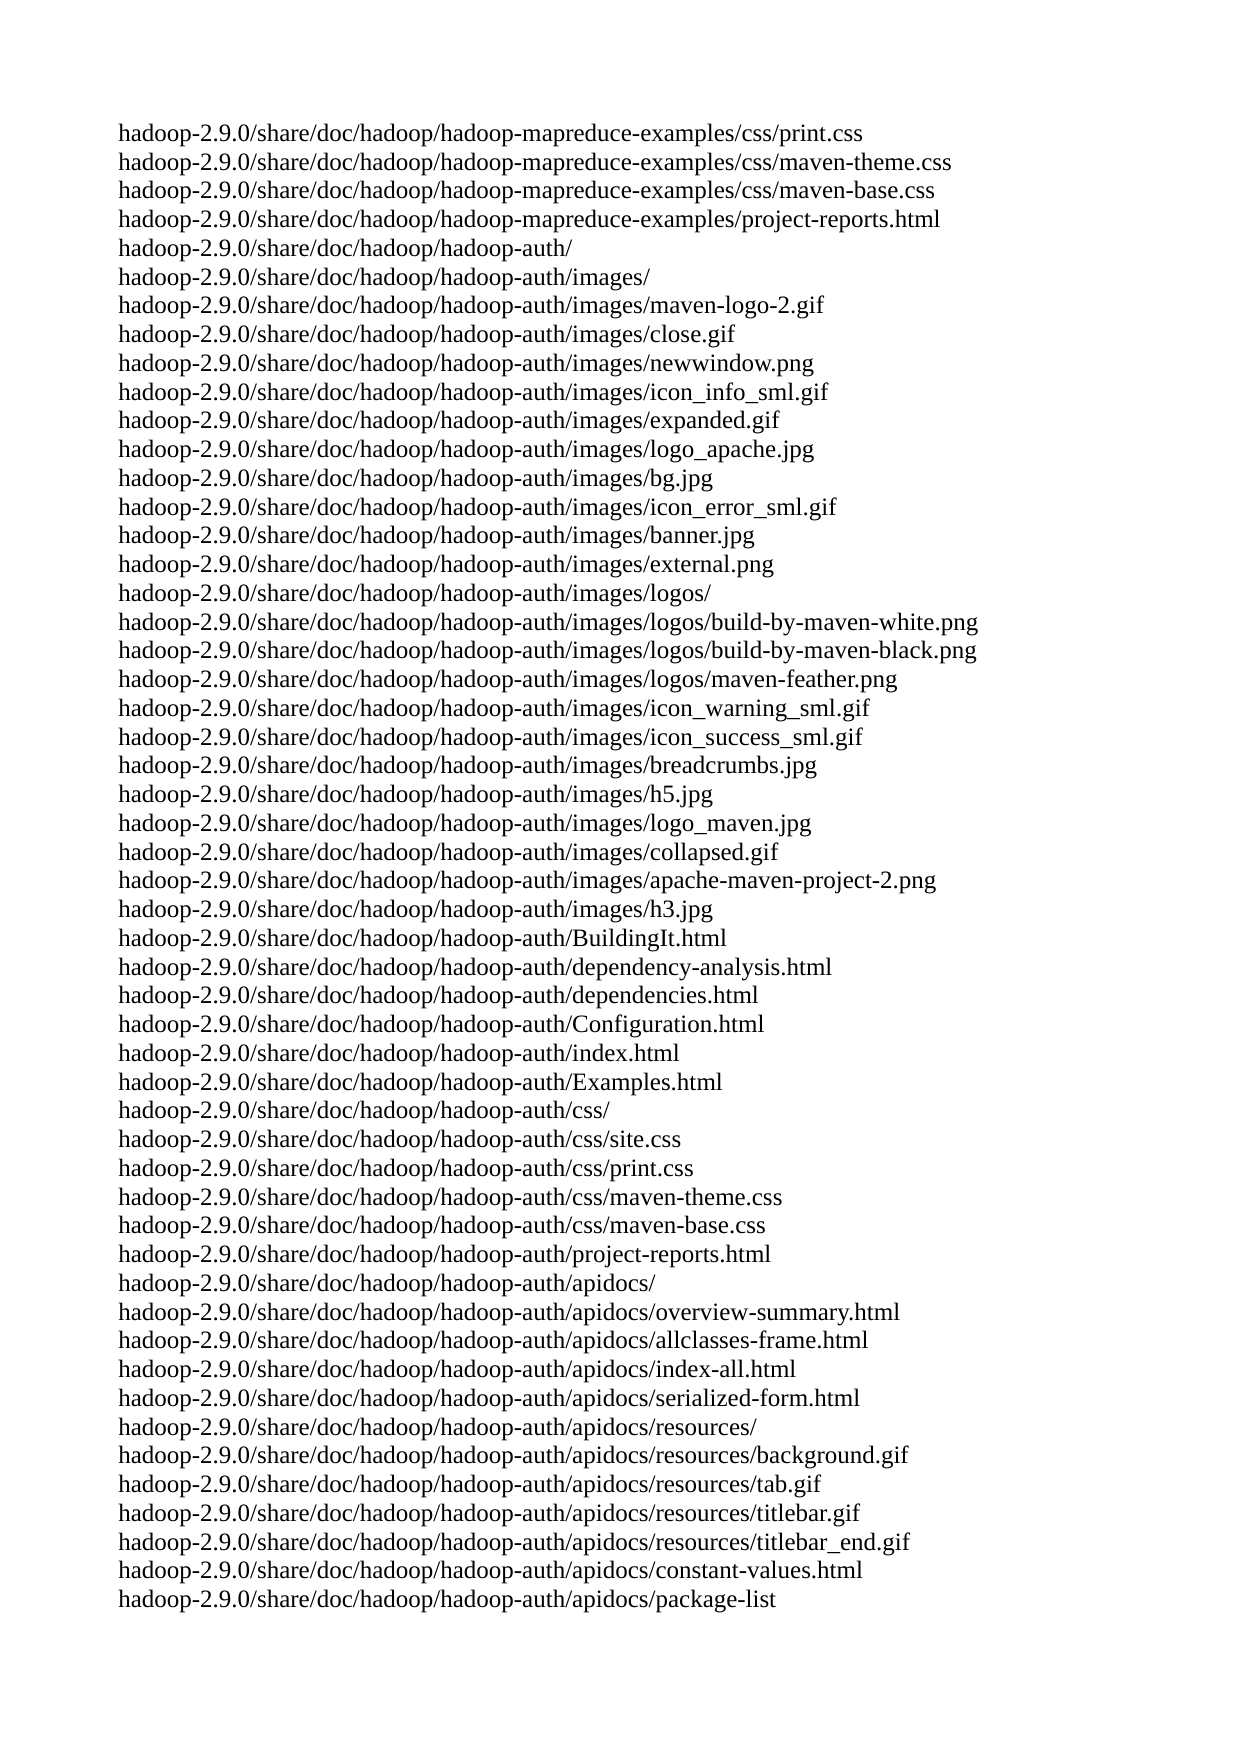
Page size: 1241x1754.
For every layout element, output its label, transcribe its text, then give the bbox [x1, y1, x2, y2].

text hadoop-2.9.0/share/doc/hadoop/hadoop-auth/images/breadcrumbs.jpg [118, 751, 1122, 779]
text hadoop-2.9.0/share/doc/hadoop/hadoop-auth/apidocs/ [118, 1268, 1122, 1297]
text hadoop-2.9.0/share/doc/hadoop/hadoop-auth/images/apache-maven-project-2.png [118, 866, 1122, 894]
text hadoop-2.9.0/share/doc/hadoop/hadoop-auth/index.html [118, 1038, 1122, 1067]
text hadoop-2.9.0/share/doc/hadoop/hadoop-auth/css/ [118, 1096, 1122, 1124]
text hadoop-2.9.0/share/doc/hadoop/hadoop-mapreduce-examples/css/maven-base.css [118, 176, 1122, 204]
text hadoop-2.9.0/share/doc/hadoop/hadoop-auth/images/bg.jpg [118, 463, 1122, 492]
text hadoop-2.9.0/share/doc/hadoop/hadoop-auth/images/close.gif [118, 319, 1122, 348]
text hadoop-2.9.0/share/doc/hadoop/hadoop-auth/project-reports.html [118, 1239, 1122, 1268]
text hadoop-2.9.0/share/doc/hadoop/hadoop-auth/images/icon_warning_sml.gif [118, 693, 1122, 722]
text hadoop-2.9.0/share/doc/hadoop/hadoop-auth/apidocs/resources/ [118, 1412, 1122, 1441]
text hadoop-2.9.0/share/doc/hadoop/hadoop-auth/css/print.css [118, 1153, 1122, 1182]
text hadoop-2.9.0/share/doc/hadoop/hadoop-auth/images/maven-logo-2.gif [118, 291, 1122, 319]
text hadoop-2.9.0/share/doc/hadoop/hadoop-auth/images/logos/build-by-maven-black.png [118, 636, 1122, 664]
text hadoop-2.9.0/share/doc/hadoop/hadoop-auth/images/logos/ [118, 578, 1122, 607]
text hadoop-2.9.0/share/doc/hadoop/hadoop-auth/images/h3.jpg [118, 894, 1122, 923]
text hadoop-2.9.0/share/doc/hadoop/hadoop-auth/images/banner.jpg [118, 521, 1122, 549]
text hadoop-2.9.0/share/doc/hadoop/hadoop-auth/apidocs/serialized-form.html [118, 1383, 1122, 1412]
text hadoop-2.9.0/share/doc/hadoop/hadoop-auth/dependencies.html [118, 981, 1122, 1009]
text hadoop-2.9.0/share/doc/hadoop/hadoop-auth/css/maven-base.css [118, 1211, 1122, 1239]
text hadoop-2.9.0/share/doc/hadoop/hadoop-auth/apidocs/resources/titlebar_end.gif [118, 1527, 1122, 1556]
text hadoop-2.9.0/share/doc/hadoop/hadoop-mapreduce-examples/css/maven-theme.css [118, 147, 1122, 176]
text hadoop-2.9.0/share/doc/hadoop/hadoop-auth/images/collapsed.gif [118, 837, 1122, 866]
text hadoop-2.9.0/share/doc/hadoop/hadoop-auth/BuildingIt.html [118, 923, 1122, 952]
text hadoop-2.9.0/share/doc/hadoop/hadoop-auth/images/icon_error_sml.gif [118, 492, 1122, 521]
text hadoop-2.9.0/share/doc/hadoop/hadoop-auth/apidocs/resources/tab.gif [118, 1469, 1122, 1498]
text hadoop-2.9.0/share/doc/hadoop/hadoop-auth/apidocs/resources/background.gif [118, 1441, 1122, 1469]
text hadoop-2.9.0/share/doc/hadoop/hadoop-auth/images/logo_apache.jpg [118, 434, 1122, 463]
text hadoop-2.9.0/share/doc/hadoop/hadoop-auth/images/icon_info_sml.gif [118, 377, 1122, 406]
text hadoop-2.9.0/share/doc/hadoop/hadoop-auth/apidocs/resources/titlebar.gif [118, 1498, 1122, 1527]
text hadoop-2.9.0/share/doc/hadoop/hadoop-auth/css/maven-theme.css [118, 1182, 1122, 1211]
text hadoop-2.9.0/share/doc/hadoop/hadoop-auth/css/site.css [118, 1124, 1122, 1153]
text hadoop-2.9.0/share/doc/hadoop/hadoop-auth/apidocs/package-list [118, 1584, 1122, 1613]
text hadoop-2.9.0/share/doc/hadoop/hadoop-auth/images/logos/build-by-maven-white.png [118, 607, 1122, 636]
text hadoop-2.9.0/share/doc/hadoop/hadoop-auth/images/expanded.gif [118, 406, 1122, 434]
text hadoop-2.9.0/share/doc/hadoop/hadoop-auth/images/newwindow.png [118, 348, 1122, 377]
text hadoop-2.9.0/share/doc/hadoop/hadoop-auth/Configuration.html [118, 1009, 1122, 1038]
text hadoop-2.9.0/share/doc/hadoop/hadoop-auth/apidocs/index-all.html [118, 1354, 1122, 1383]
text hadoop-2.9.0/share/doc/hadoop/hadoop-auth/Examples.html [118, 1067, 1122, 1096]
text hadoop-2.9.0/share/doc/hadoop/hadoop-auth/images/icon_success_sml.gif [118, 722, 1122, 751]
text hadoop-2.9.0/share/doc/hadoop/hadoop-auth/dependency-analysis.html [118, 952, 1122, 981]
text hadoop-2.9.0/share/doc/hadoop/hadoop-mapreduce-examples/css/print.css [118, 118, 1122, 147]
text hadoop-2.9.0/share/doc/hadoop/hadoop-auth/images/ [118, 262, 1122, 291]
text hadoop-2.9.0/share/doc/hadoop/hadoop-auth/apidocs/constant-values.html [118, 1556, 1122, 1584]
text hadoop-2.9.0/share/doc/hadoop/hadoop-auth/images/external.png [118, 549, 1122, 578]
text hadoop-2.9.0/share/doc/hadoop/hadoop-auth/images/logo_maven.jpg [118, 808, 1122, 837]
text hadoop-2.9.0/share/doc/hadoop/hadoop-auth/images/logos/maven-feather.png [118, 664, 1122, 693]
text hadoop-2.9.0/share/doc/hadoop/hadoop-auth/apidocs/overview-summary.html [118, 1297, 1122, 1326]
text hadoop-2.9.0/share/doc/hadoop/hadoop-auth/ [118, 233, 1122, 262]
text hadoop-2.9.0/share/doc/hadoop/hadoop-mapreduce-examples/project-reports.html [118, 204, 1122, 233]
text hadoop-2.9.0/share/doc/hadoop/hadoop-auth/images/h5.jpg [118, 779, 1122, 808]
text hadoop-2.9.0/share/doc/hadoop/hadoop-auth/apidocs/allclasses-frame.html [118, 1326, 1122, 1354]
